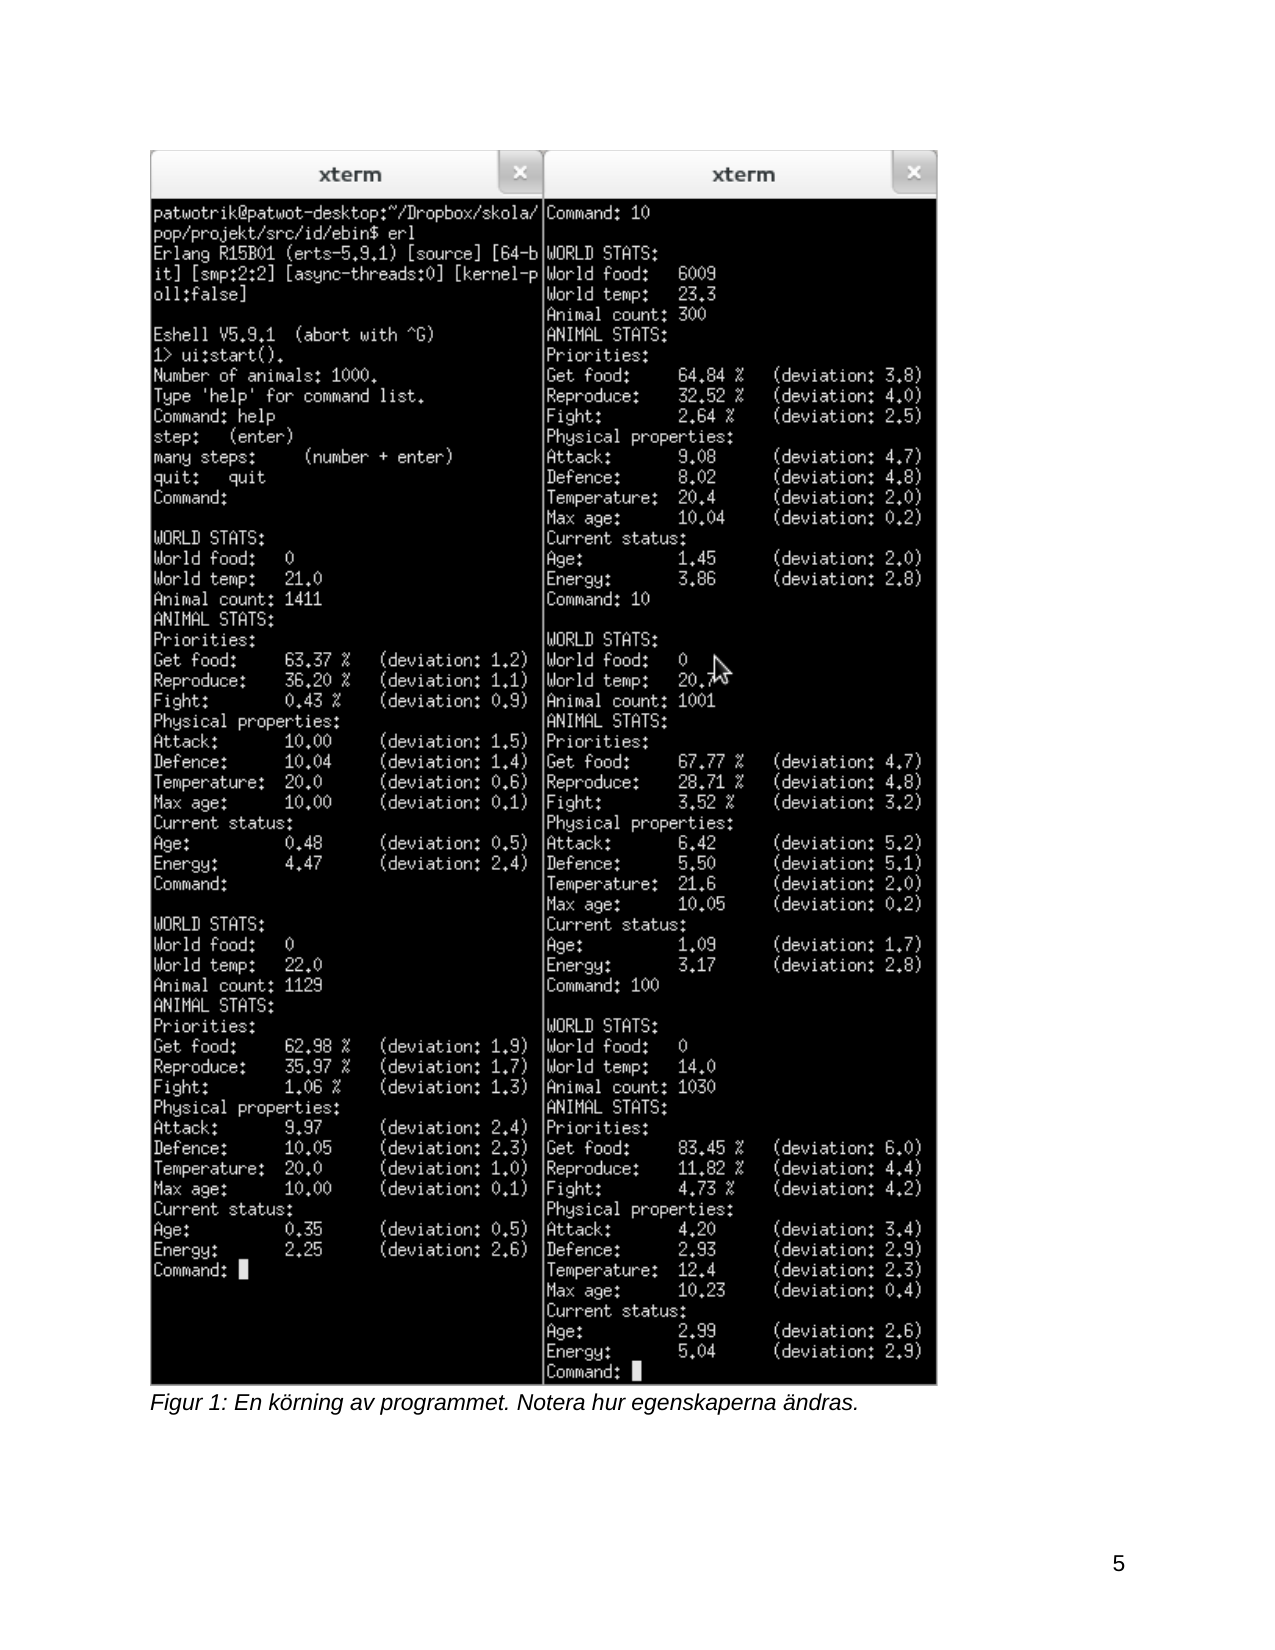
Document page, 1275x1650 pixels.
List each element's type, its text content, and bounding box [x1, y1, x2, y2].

text Figur 1: En körning av programmet. Notera hur egenskaperna ändras. [150, 1390, 1125, 1415]
picture [150, 150, 938, 1386]
